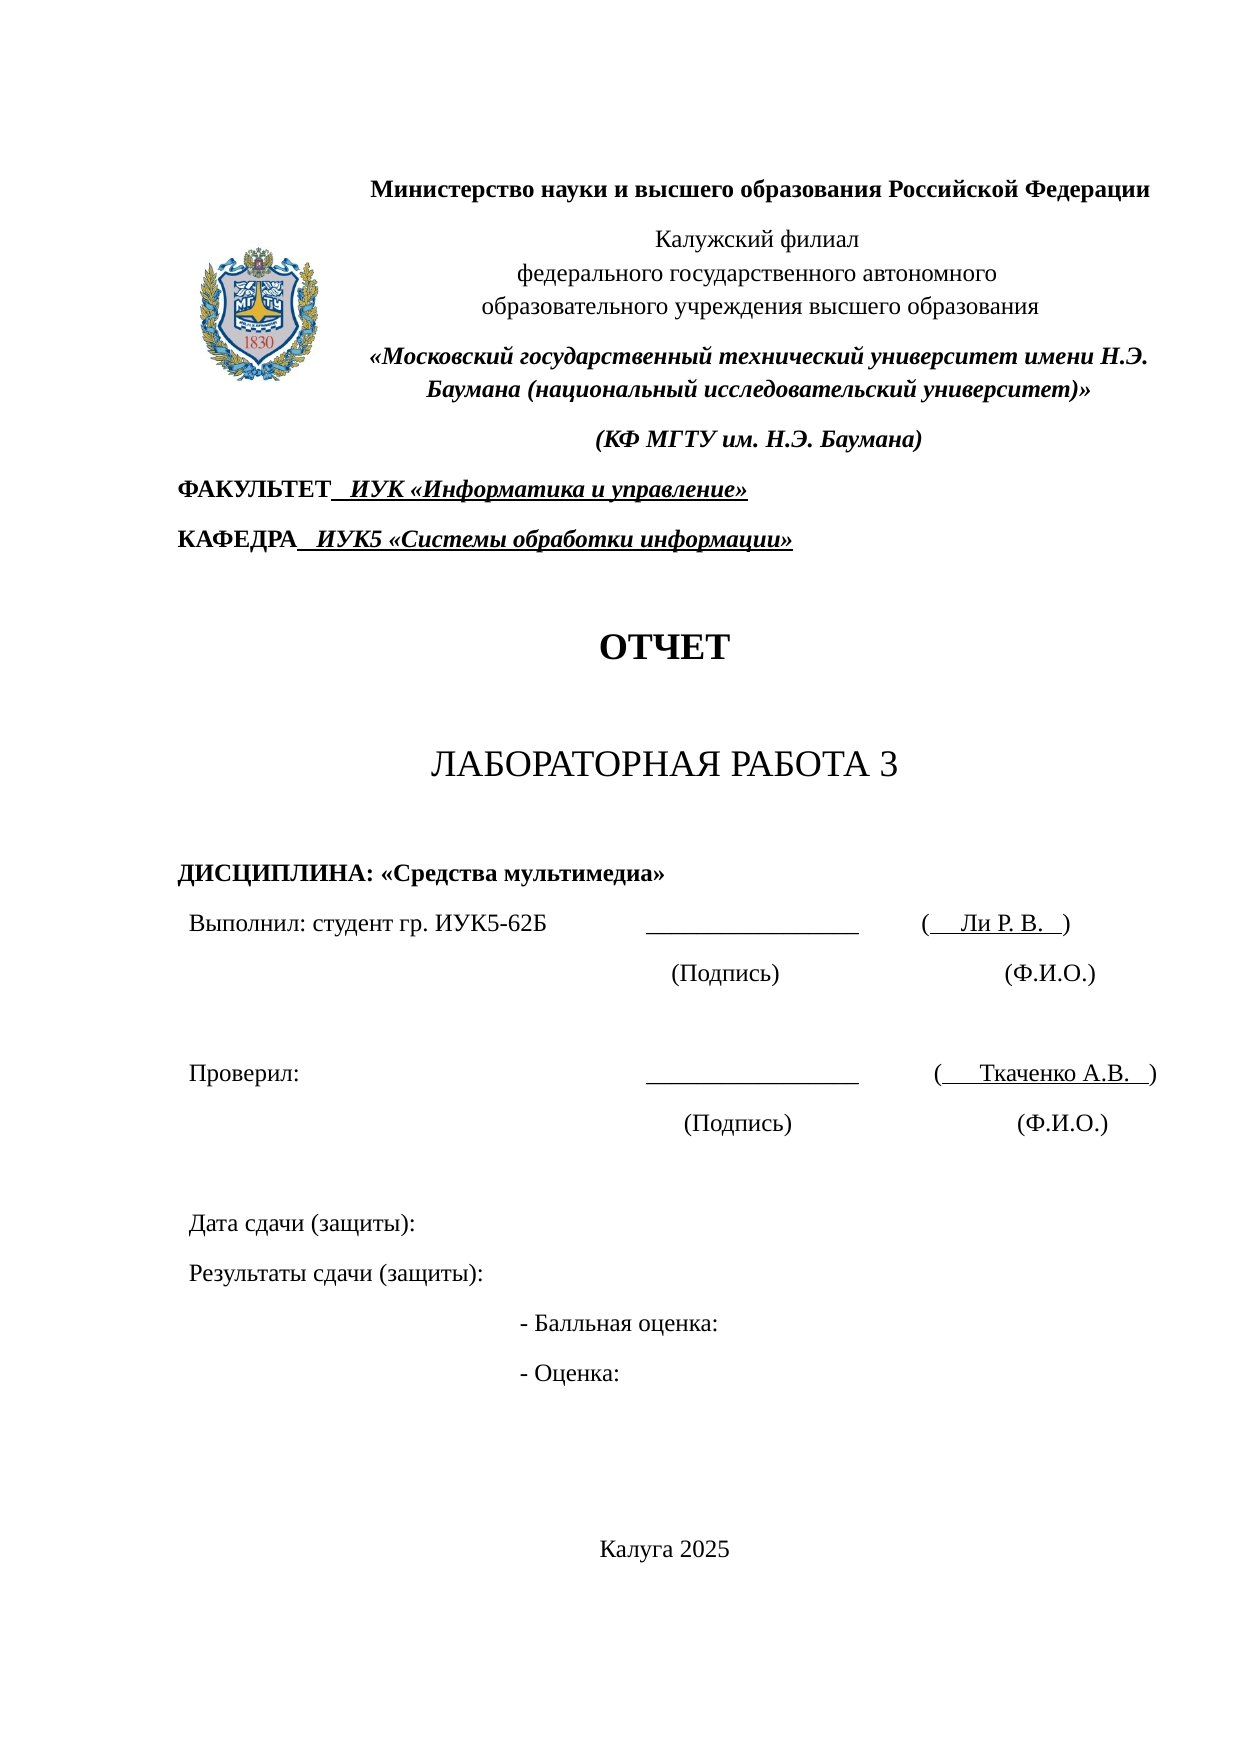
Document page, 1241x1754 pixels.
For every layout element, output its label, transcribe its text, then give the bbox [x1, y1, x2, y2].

table_cell - Балльная оценка: - Оценка: [508, 1308, 1174, 1422]
table_cell [177, 1308, 508, 1422]
table_header _________________ ( Ли Р. В. ) (Подпись) (Ф.И.О.) [635, 908, 1174, 1058]
text Калуга 2025 [177, 1534, 1152, 1563]
text ОТЧЕТ [177, 624, 1152, 667]
picture [199, 247, 319, 381]
table_header Министерство науки и высшего образования Российской Федерации Калужский филиал федерального государственного автономного образовательного учреждения высшего образования «Московский государственный технический университет имени Н.Э. Баумана (национальный исследовательский университет)» (КФ МГТУ им. Н.Э. Баумана) [354, 174, 1167, 474]
text ФАКУЛЬТЕТ ИУК «Информатика и управление» [177, 474, 1152, 503]
table_cell Проверил: [177, 1058, 635, 1208]
text КАФЕДРА ИУК5 «Системы обработки информации» [177, 524, 1152, 553]
table_cell Дата сдачи (защиты): Результаты сдачи (защиты): [177, 1208, 1174, 1308]
table_header [189, 174, 354, 474]
text ЛАБОРАТОРНАЯ РАБОТА 3 [177, 741, 1152, 784]
table_cell _________________ ( Ткаченко А.В. ) (Подпись) (Ф.И.О.) [635, 1058, 1174, 1208]
text ДИСЦИПЛИНА: «Средства мультимедиа» [177, 858, 1152, 886]
table_header Выполнил: студент гр. ИУК5-62Б [177, 908, 635, 1058]
